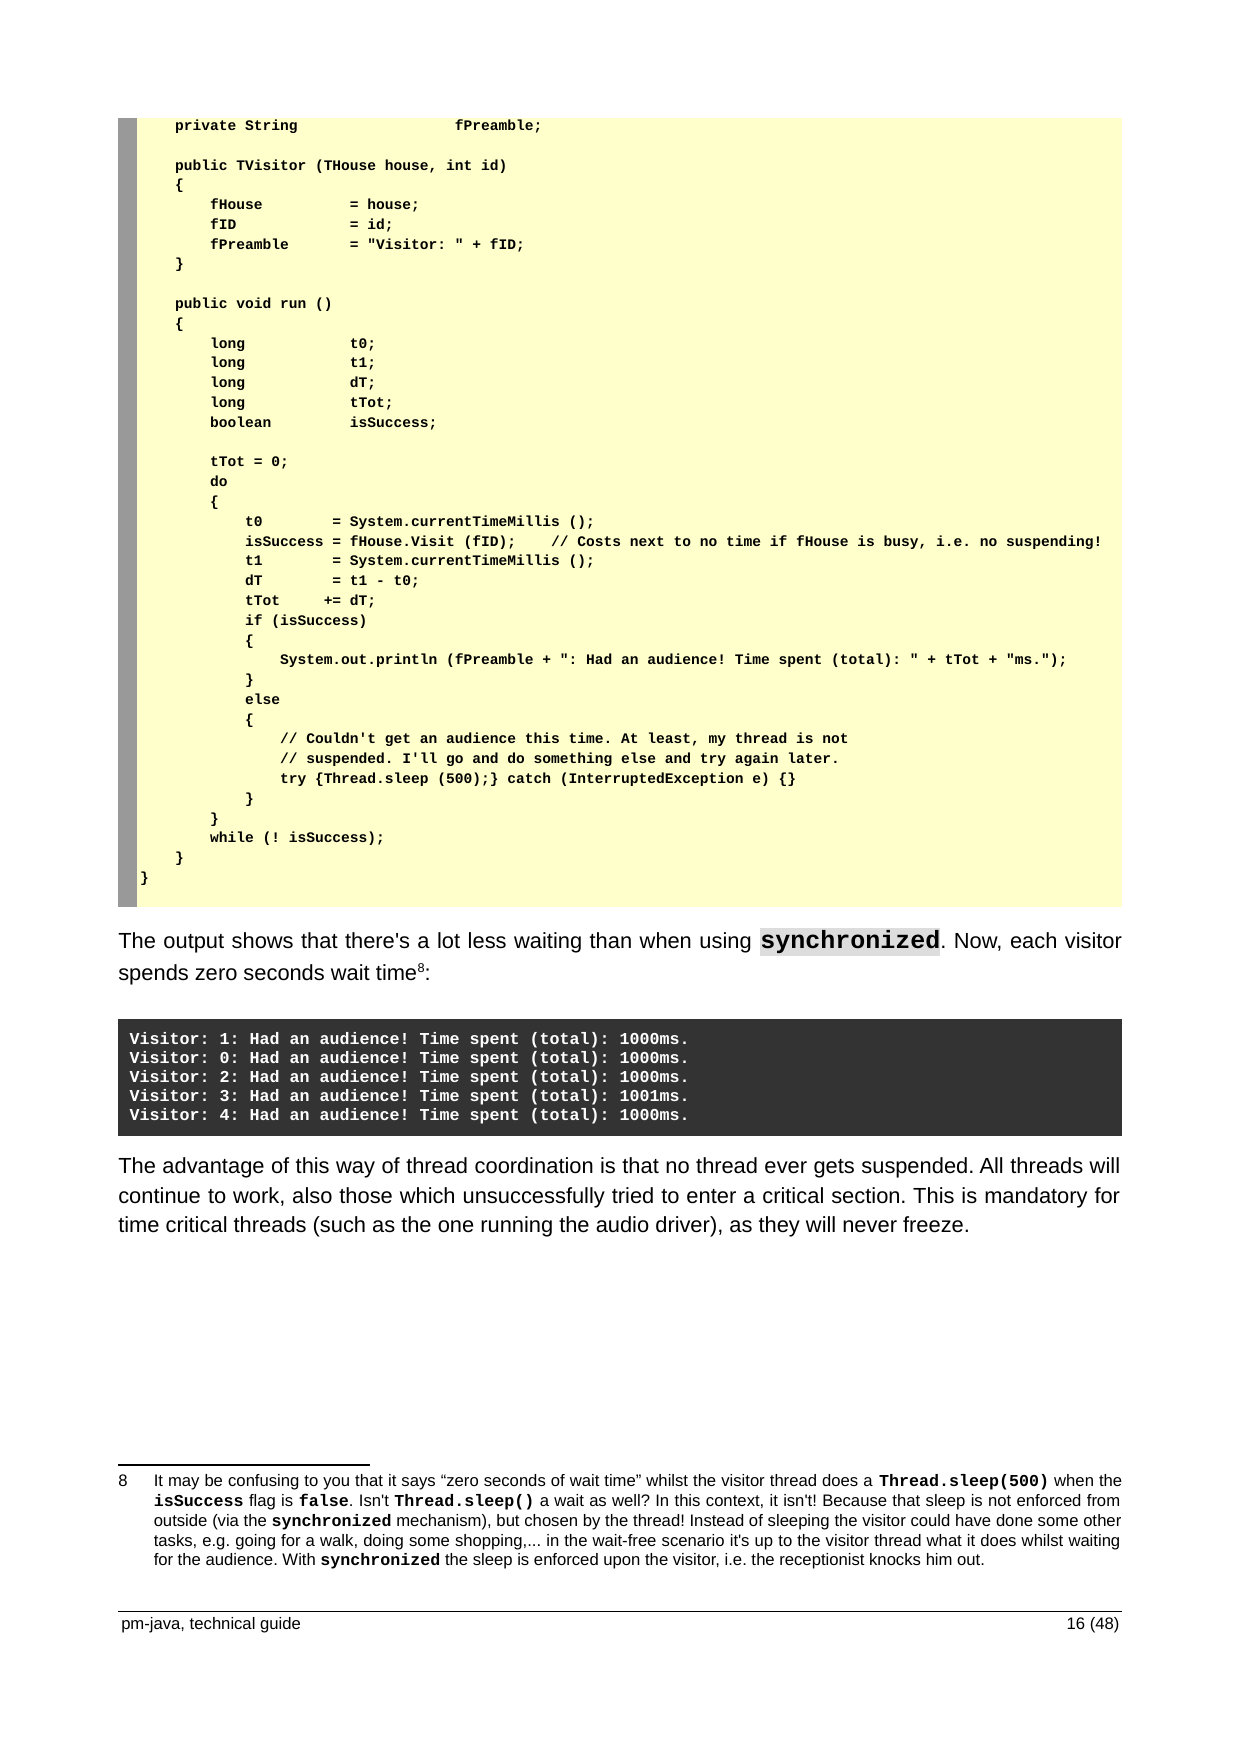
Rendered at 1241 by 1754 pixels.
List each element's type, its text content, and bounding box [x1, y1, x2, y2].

list tTot += dT; [137, 593, 1122, 610]
list boolean isSuccess; [137, 415, 1122, 432]
list } [137, 672, 1122, 689]
list long tTot; [137, 395, 1122, 412]
list // Couldn't get an audience this time. At least, my thread is not [137, 732, 1122, 748]
list } [137, 791, 1122, 808]
list try {Thread.sleep (500);} catch (InterruptedException e) {} [137, 771, 1122, 788]
list long t0; [137, 336, 1122, 352]
list t1 = System.currentTimeMillis (); [137, 553, 1122, 570]
list } [137, 870, 1122, 887]
list dT = t1 - t0; [137, 573, 1122, 590]
list } [137, 811, 1122, 827]
list System.out.println (fPreamble + ": Had an audience! Time spent (total): " + tTot + "ms."); [137, 652, 1122, 669]
list { [137, 177, 1122, 194]
list tTot = 0; [137, 454, 1122, 471]
list do [137, 474, 1122, 491]
list } [137, 257, 1122, 273]
list Visitor: 1: Had an audience! Time spent (total): 1000ms. [126, 1028, 1114, 1038]
list public void run () [137, 296, 1122, 313]
list Visitor: 0: Had an audience! Time spent (total): 1000ms. [126, 1038, 1114, 1057]
list fHouse = house; [137, 197, 1122, 214]
list else [137, 692, 1122, 709]
list public TVisitor (THouse house, int id) [137, 158, 1122, 174]
list t0 = System.currentTimeMillis (); [137, 514, 1122, 531]
list isSuccess = fHouse.Visit (fID); // Costs next to no time if fHouse is busy, i.e. no suspending! [137, 534, 1122, 550]
list long t1; [137, 356, 1122, 372]
list { [137, 633, 1122, 649]
list { [137, 316, 1122, 333]
text The advantage of this way of thread coordination is that no thread ever gets suspended. All threads will continue to work, also those which unsuccessfully tried to enter a critical section. This is mandatory for time critical threads (such as the one running the audio driver), as they will never freeze. [118, 1154, 1122, 1237]
list fPreamble = "Visitor: " + fID; [137, 237, 1122, 253]
list fID = id; [137, 217, 1122, 234]
text The output shows that there's a lot less waiting than when using synchronized. Now, each visitor spends zero seconds wait time: [118, 927, 1122, 985]
list Visitor: 4: Had an audience! Time spent (total): 1000ms. [126, 1095, 1114, 1128]
list while (! isSuccess); [137, 831, 1122, 847]
list { [137, 494, 1122, 511]
list private String fPreamble; [137, 118, 1122, 135]
list long dT; [137, 375, 1122, 392]
list } [137, 850, 1122, 867]
list Visitor: 3: Had an audience! Time spent (total): 1001ms. [126, 1076, 1114, 1095]
text It may be confusing to you that it says “zero seconds of wait time” whilst the visitor thread does a Thread.sleep(500) when the isSuccess flag is false. Isn't Thread.sleep() a wait as well? In this context, it isn't! Because that sleep is not enforced from outside (via the synchronized mechanism), but chosen by the thread! Instead of sleeping the visitor could have done some other tasks, e.g. going for a walk, doing some shopping,... in the wait-free scenario it's up to the visitor thread what it does whilst waiting for the audience. With synchronized the sleep is enforced upon the visitor, i.e. the receptionist knocks him out. [118, 1471, 1122, 1570]
list // suspended. I'll go and do something else and try again later. [137, 751, 1122, 768]
list { [137, 712, 1122, 728]
list if (isSuccess) [137, 613, 1122, 629]
list Visitor: 2: Had an audience! Time spent (total): 1000ms. [126, 1057, 1114, 1076]
